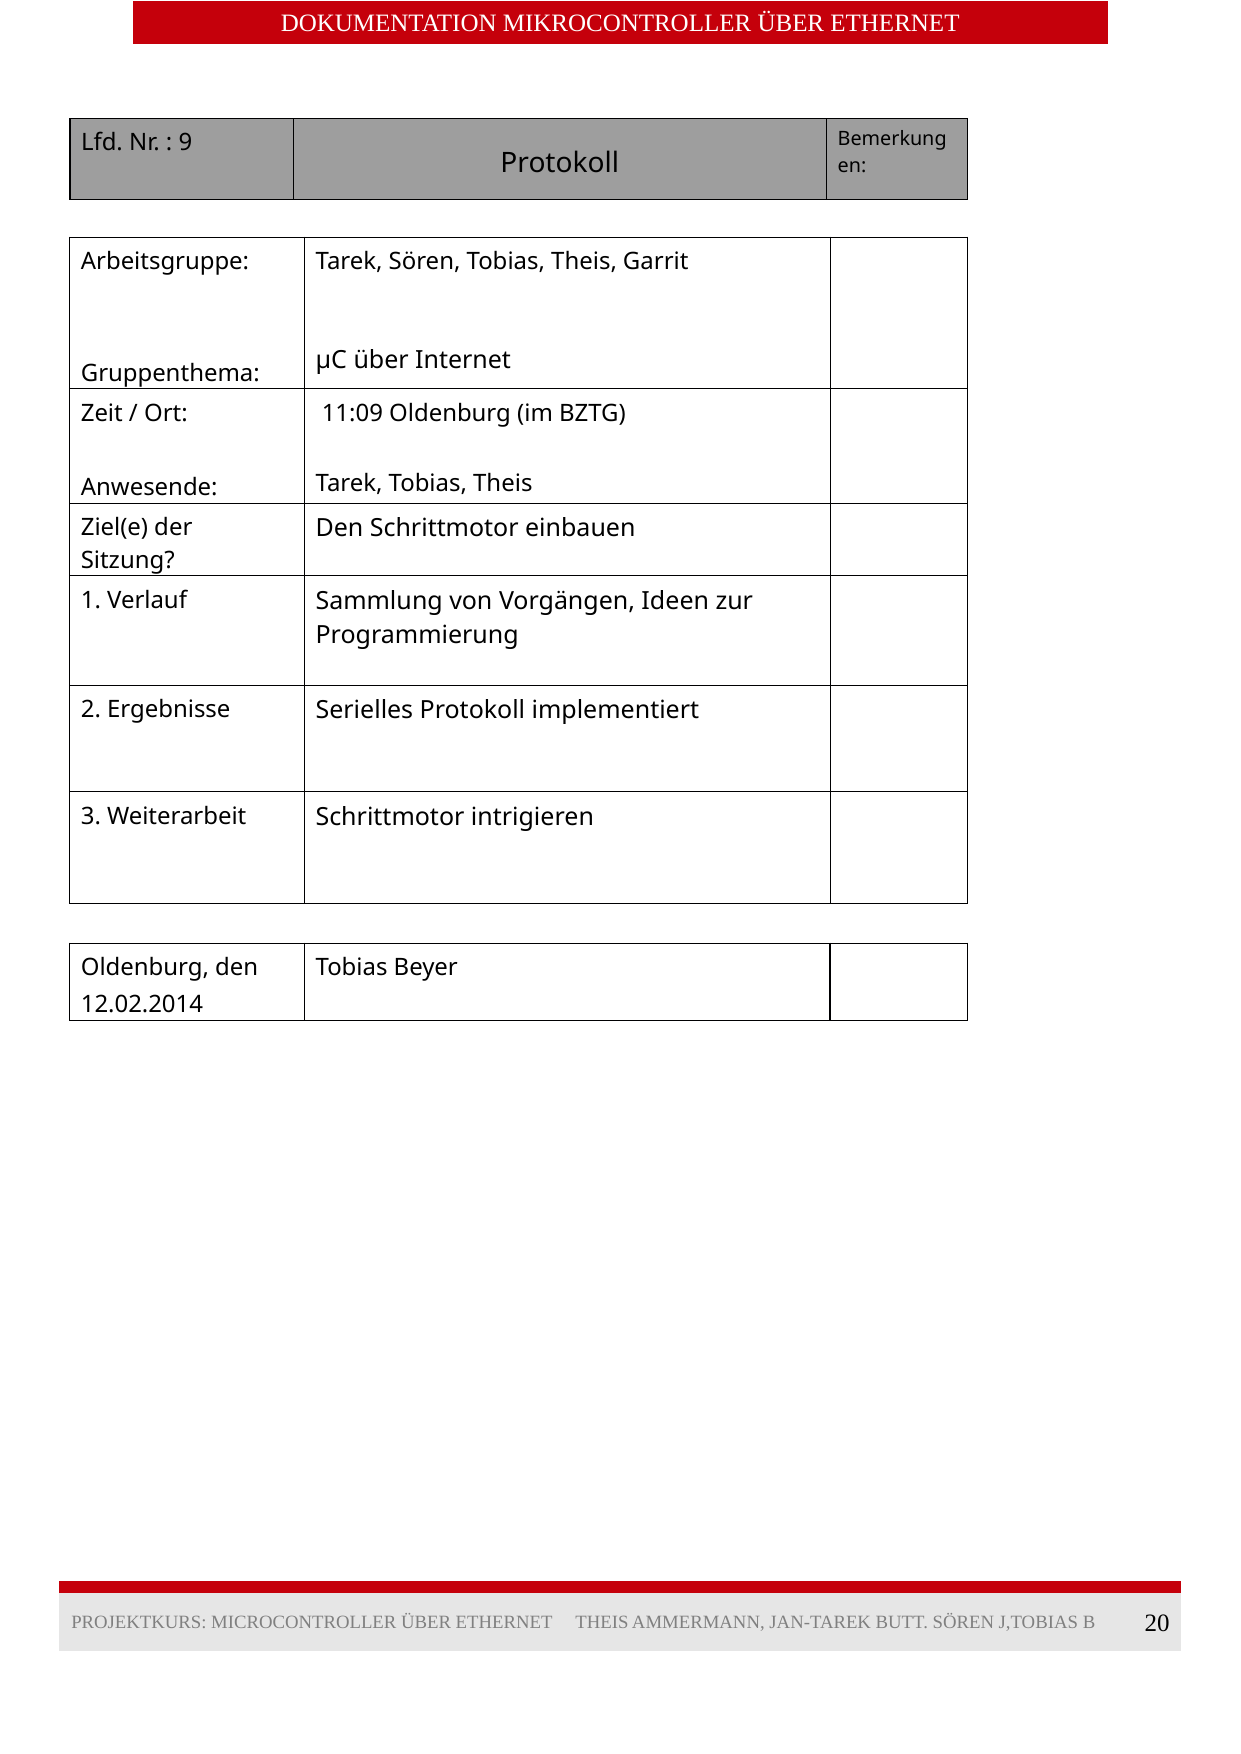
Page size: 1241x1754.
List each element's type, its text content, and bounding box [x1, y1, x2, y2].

table_header [831, 944, 967, 1019]
table_header Tobias Beyer [305, 944, 829, 1019]
table_cell [831, 389, 967, 503]
table_header Arbeitsgruppe: Gruppenthema: [70, 238, 304, 388]
table_cell Ziel(e) der Sitzung? [70, 504, 304, 575]
table_cell 3. Weiterarbeit [70, 792, 304, 902]
table_cell 1. Verlauf [70, 576, 304, 685]
table_cell Serielles Protokoll implementiert [305, 686, 830, 791]
table_cell 11:09 Oldenburg (im BZTG) Tarek, Tobias, Theis [305, 389, 830, 503]
table_cell [831, 686, 967, 791]
table_cell Schrittmotor intrigieren [305, 792, 830, 902]
table_cell [831, 504, 967, 575]
table_header Lfd. Nr. : 9 [71, 119, 293, 199]
table_header [831, 238, 967, 388]
table_header Protokoll [294, 119, 826, 199]
table_cell Sammlung von Vorgängen, Ideen zur Programmierung [305, 576, 830, 685]
table_cell [831, 792, 967, 902]
table_cell Zeit / Ort: Anwesende: [70, 389, 304, 503]
table_cell [831, 576, 967, 685]
table_header Oldenburg, den 12.02.2014 [70, 944, 304, 1019]
table_cell Den Schrittmotor einbauen [305, 504, 830, 575]
table_cell 2. Ergebnisse [70, 686, 304, 791]
table_header Tarek, Sören, Tobias, Theis, Garrit µC über Internet [305, 238, 830, 388]
table_header Bemerkungen: [827, 119, 967, 199]
